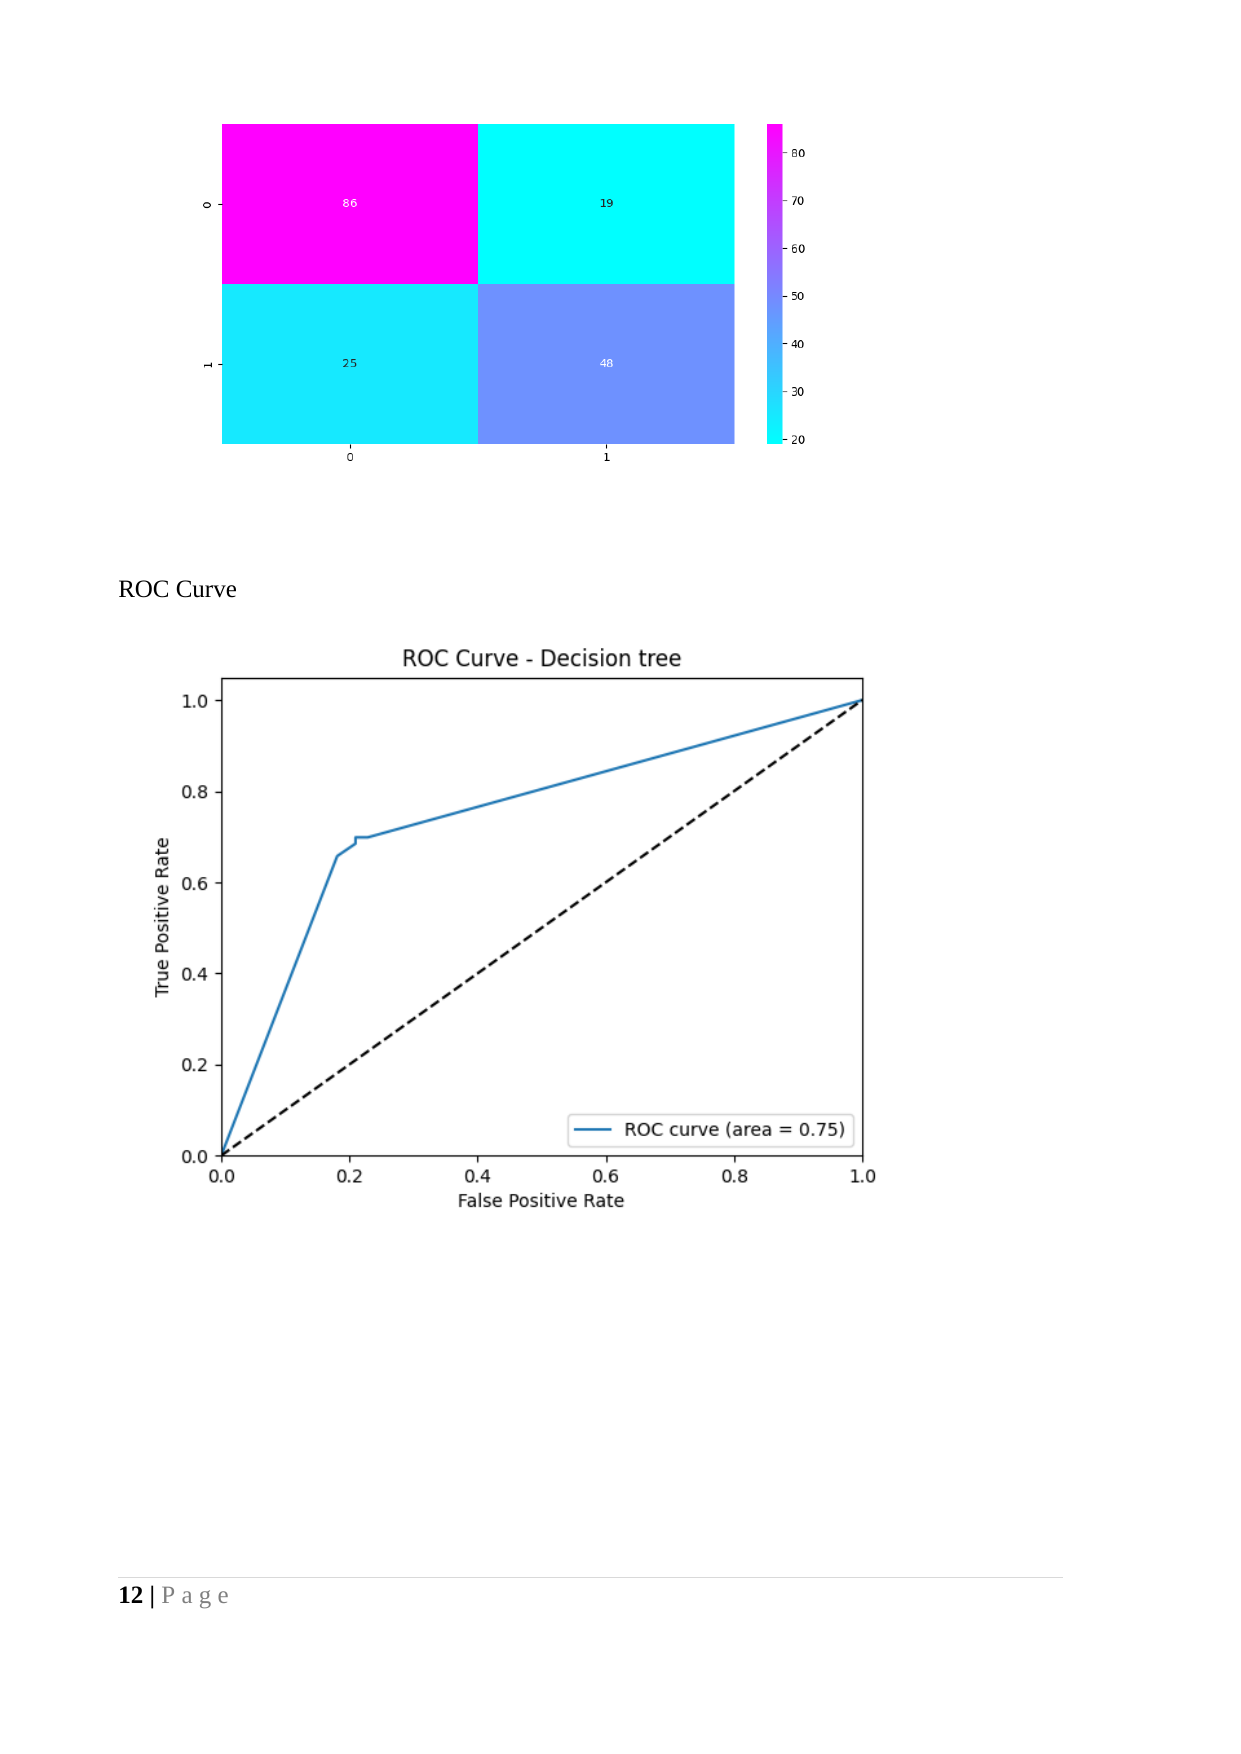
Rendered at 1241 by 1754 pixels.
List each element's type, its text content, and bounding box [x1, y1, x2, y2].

text ROC Curve [118, 574, 1063, 603]
